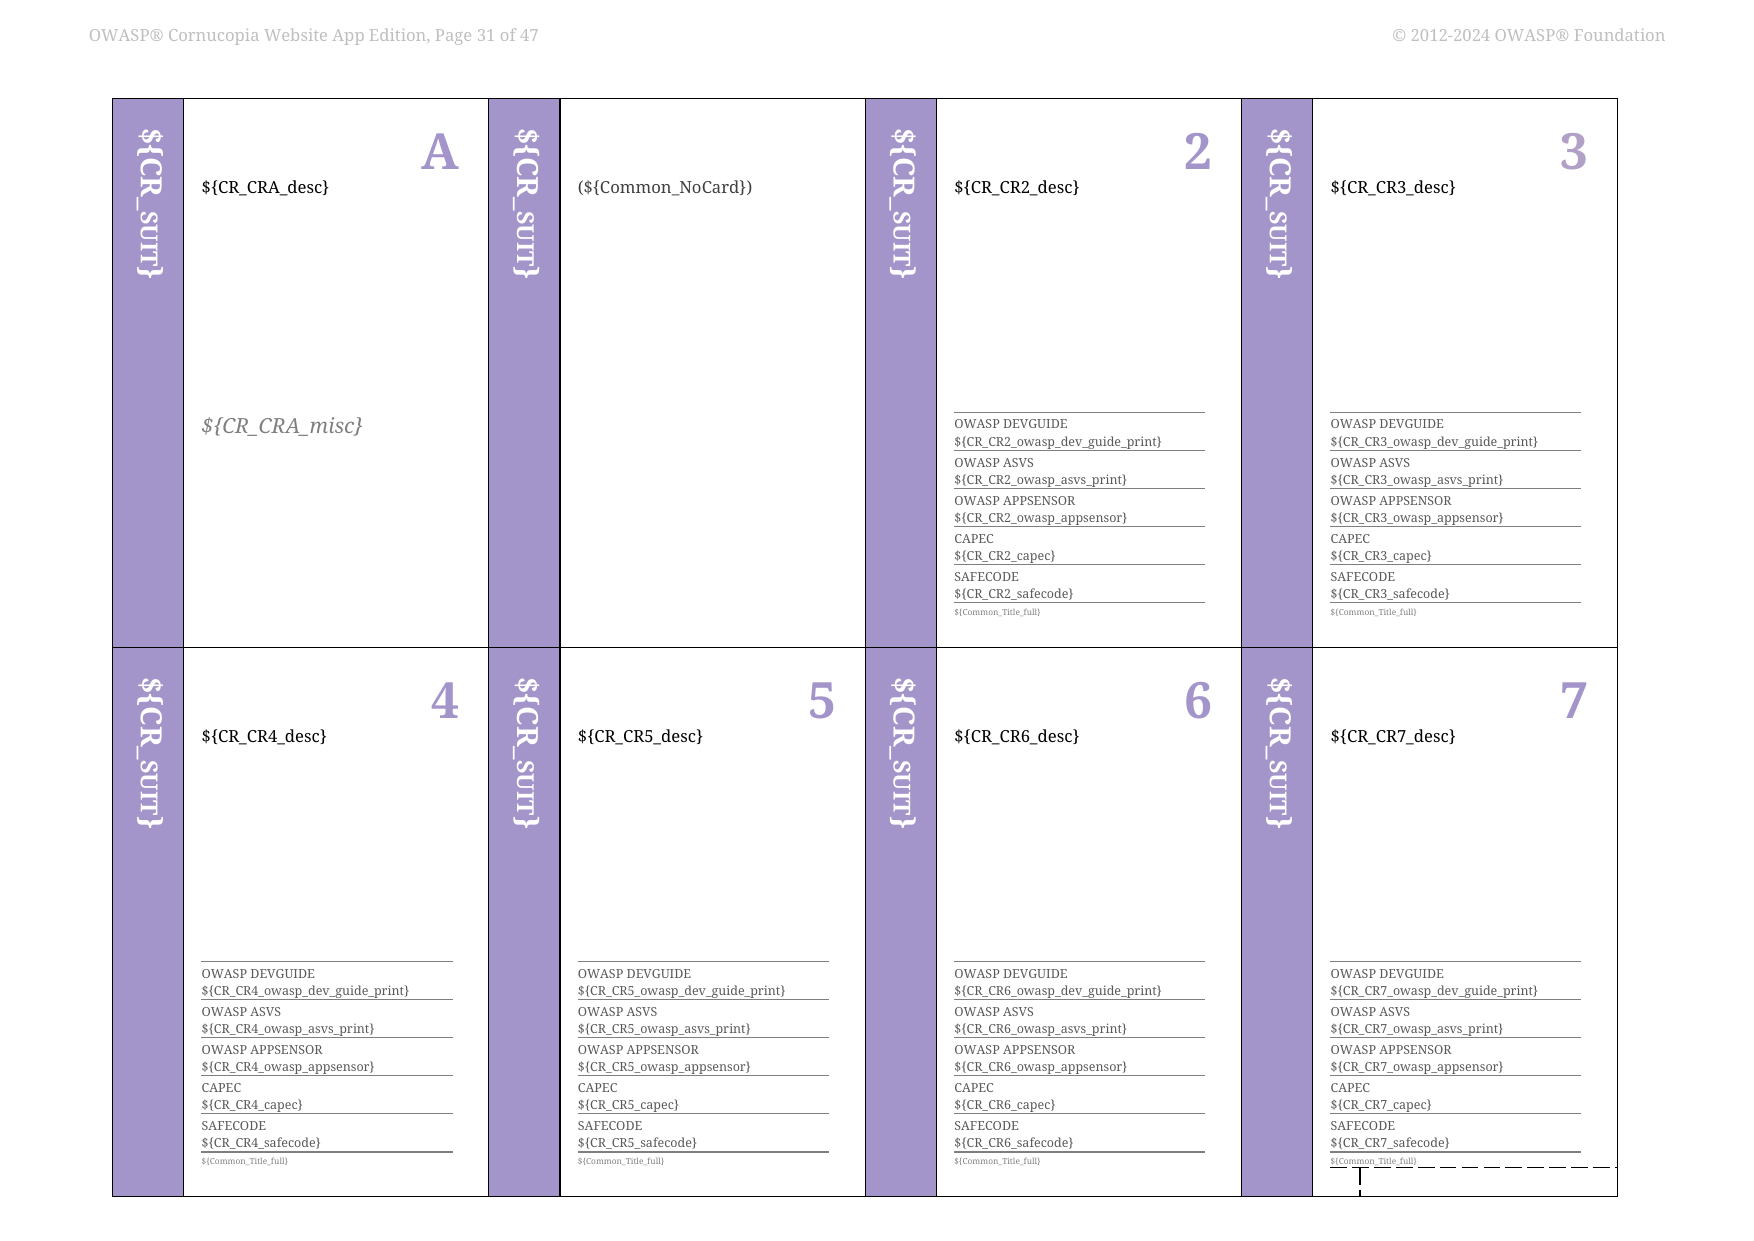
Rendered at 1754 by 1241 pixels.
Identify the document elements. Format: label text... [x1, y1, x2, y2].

table_header OWASP DEVGUIDE ${CR_CR5_owasp_dev_guide_print} [578, 962, 829, 999]
table_cell [937, 411, 1241, 647]
table_cell ${CR_CR3_desc} [1313, 174, 1617, 411]
table_cell ${Common_Title_full} [1330, 1153, 1581, 1167]
table_cell CAPEC ${CR_CR2_capec} [954, 527, 1205, 564]
table_cell OWASP ASVS ${CR_CR5_owasp_asvs_print} [578, 1000, 829, 1037]
table_cell OWASP APPSENSOR ${CR_CR6_owasp_appsensor} [954, 1038, 1205, 1075]
table_cell CAPEC ${CR_CR7_capec} [1330, 1076, 1581, 1113]
table_header ${CR_suit} [866, 99, 936, 647]
table_header [1360, 1167, 1617, 1196]
table_header OWASP DEVGUIDE ${CR_CR3_owasp_dev_guide_print} [1330, 413, 1581, 450]
table_cell ${Common_Title_full} [201, 1153, 452, 1167]
table_cell ${Common_Title_full} [578, 1153, 829, 1167]
table_header ${CR_suit} [1242, 99, 1312, 647]
table_cell OWASP ASVS ${CR_CR3_owasp_asvs_print} [1330, 451, 1581, 488]
table_header OWASP DEVGUIDE ${CR_CR6_owasp_dev_guide_print} [954, 962, 1205, 999]
table_header [561, 99, 865, 174]
table_cell (${Common_NoCard}) [561, 174, 865, 411]
table_cell ${CR_suit} [489, 648, 559, 1196]
table_cell SAFECODE ${CR_CR4_safecode} [201, 1114, 452, 1151]
table_cell ${CR_CR7_desc} [1313, 724, 1617, 960]
table_header 3 [1313, 99, 1617, 174]
table_header A [184, 99, 488, 174]
table_cell 7 [1313, 648, 1617, 723]
table_cell [184, 960, 488, 1196]
table_header OWASP DEVGUIDE ${CR_CR2_owasp_dev_guide_print} [954, 413, 1205, 450]
table_cell ${CR_suit} [1242, 648, 1312, 1196]
table_cell [1313, 960, 1617, 1196]
table_cell OWASP APPSENSOR ${CR_CR2_owasp_appsensor} [954, 489, 1205, 526]
table_cell [1313, 411, 1617, 647]
table_cell ${CR_CRA_misc} [184, 411, 488, 647]
table_cell SAFECODE ${CR_CR3_safecode} [1330, 565, 1581, 602]
table_header ${CR_suit} [489, 99, 559, 647]
table_cell [561, 960, 865, 1196]
table_cell CAPEC ${CR_CR4_capec} [201, 1076, 452, 1113]
table_cell OWASP APPSENSOR ${CR_CR4_owasp_appsensor} [201, 1038, 452, 1075]
table_header ${CR_suit} [113, 99, 183, 647]
table_cell ${CR_CR6_desc} [937, 724, 1241, 960]
table_cell [937, 960, 1241, 1196]
table_cell OWASP ASVS ${CR_CR7_owasp_asvs_print} [1330, 1000, 1581, 1037]
table_cell SAFECODE ${CR_CR5_safecode} [578, 1114, 829, 1151]
table_cell OWASP APPSENSOR ${CR_CR5_owasp_appsensor} [578, 1038, 829, 1075]
table_cell CAPEC ${CR_CR3_capec} [1330, 527, 1581, 564]
table_cell [561, 411, 865, 647]
table_cell 4 [184, 648, 488, 723]
table_cell OWASP ASVS ${CR_CR2_owasp_asvs_print} [954, 451, 1205, 488]
table_cell 6 [937, 648, 1241, 723]
table_cell CAPEC ${CR_CR6_capec} [954, 1076, 1205, 1113]
table_cell ${CR_CR4_desc} [184, 724, 488, 960]
table_cell OWASP ASVS ${CR_CR6_owasp_asvs_print} [954, 1000, 1205, 1037]
table_cell SAFECODE ${CR_CR6_safecode} [954, 1114, 1205, 1151]
table_cell ${CR_CR2_desc} [937, 174, 1241, 411]
table_cell ${CR_suit} [866, 648, 936, 1196]
table_cell OWASP APPSENSOR ${CR_CR7_owasp_appsensor} [1330, 1038, 1581, 1075]
table_cell ${CR_suit} [113, 648, 183, 1196]
table_cell ${Common_Title_full} [1330, 603, 1581, 617]
table_cell OWASP ASVS ${CR_CR4_owasp_asvs_print} [201, 1000, 452, 1037]
table_cell CAPEC ${CR_CR5_capec} [578, 1076, 829, 1113]
table_cell ${CR_CRA_desc} [184, 174, 488, 411]
table_cell 5 [561, 648, 865, 723]
table_header [108, 98, 112, 1196]
table_cell SAFECODE ${CR_CR7_safecode} [1330, 1114, 1581, 1151]
table_cell OWASP APPSENSOR ${CR_CR3_owasp_appsensor} [1330, 489, 1581, 526]
table_header [1330, 1167, 1360, 1196]
table_cell ${CR_CR5_desc} [561, 724, 865, 960]
table_cell ${Common_Title_full} [954, 1153, 1205, 1167]
table_cell SAFECODE ${CR_CR2_safecode} [954, 565, 1205, 602]
table_header 2 [937, 99, 1241, 174]
table_header OWASP DEVGUIDE ${CR_CR4_owasp_dev_guide_print} [201, 962, 452, 999]
table_header OWASP DEVGUIDE ${CR_CR7_owasp_dev_guide_print} [1330, 962, 1581, 999]
table_cell ${Common_Title_full} [954, 603, 1205, 617]
